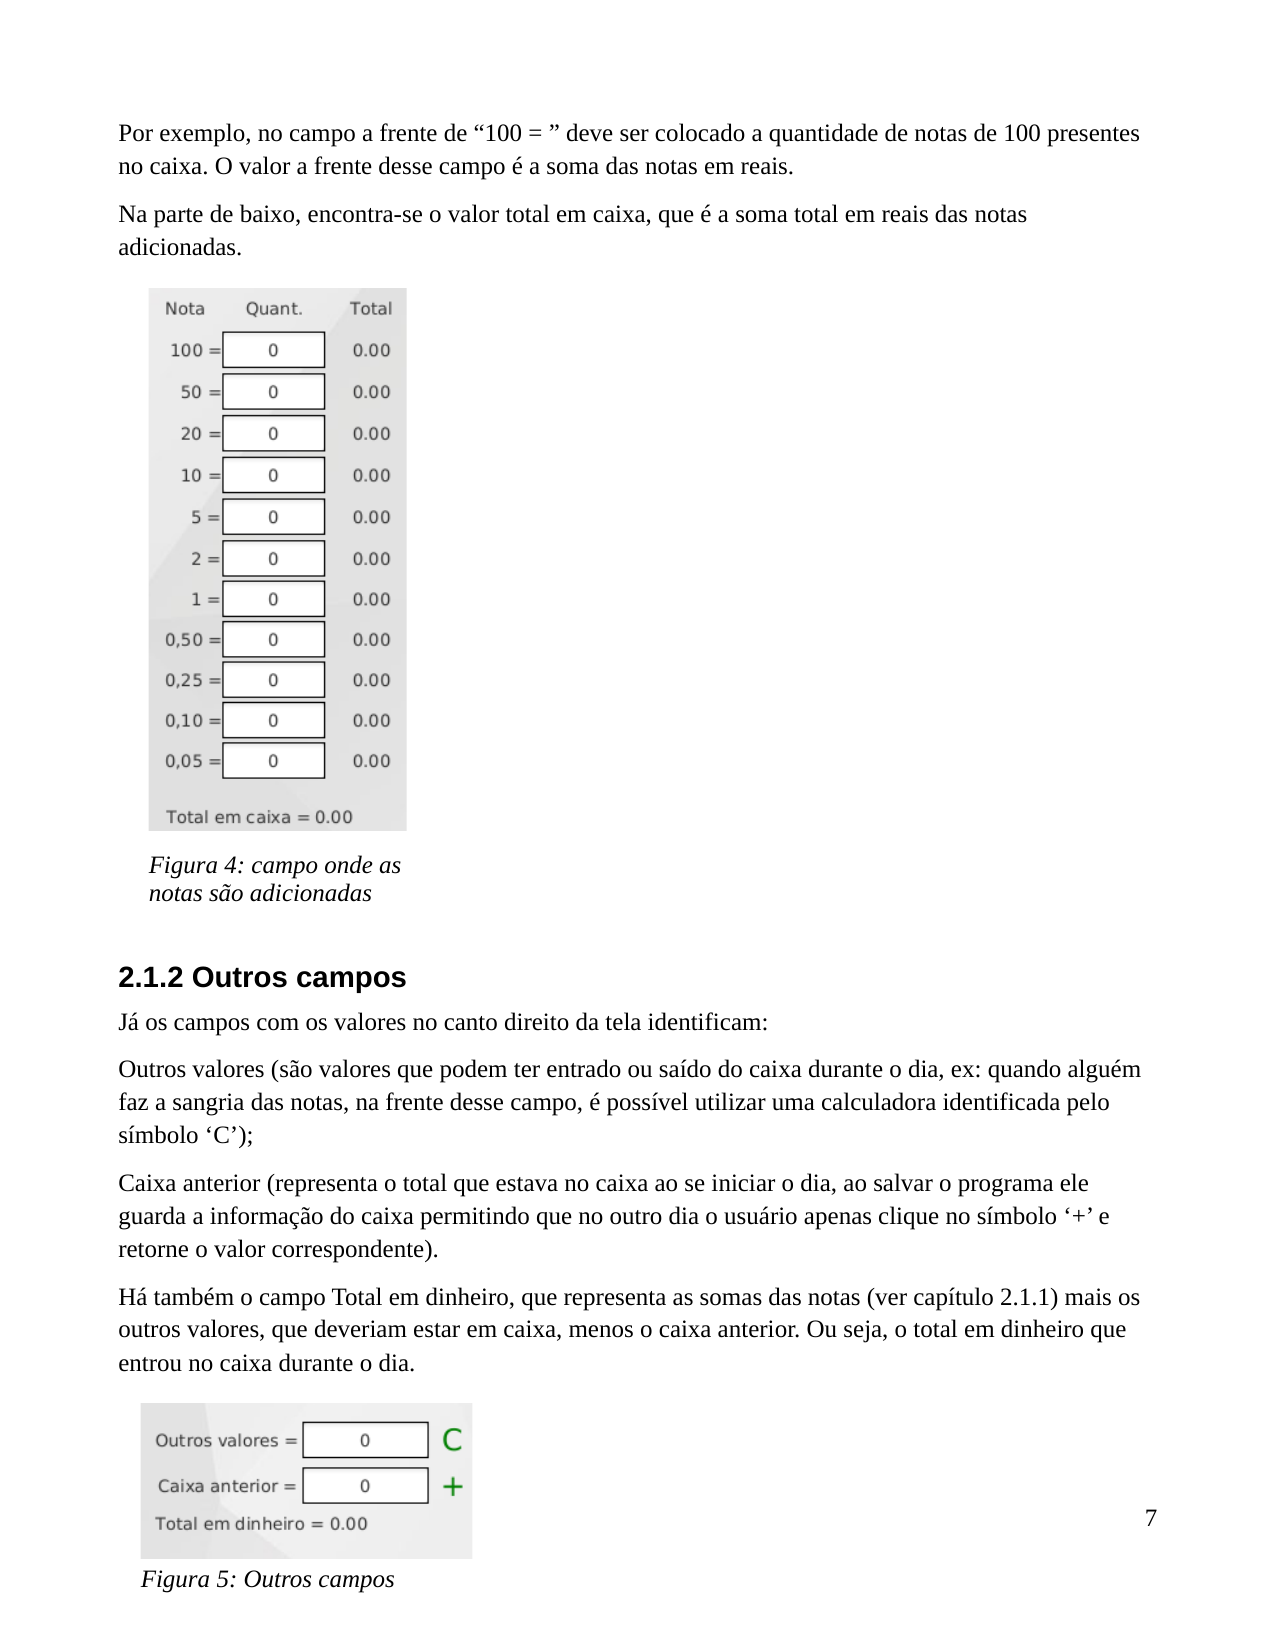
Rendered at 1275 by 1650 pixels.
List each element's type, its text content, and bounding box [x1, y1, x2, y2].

text Na parte de baixo, encontra-se o valor total em caixa, que é a soma total em reais das notas adicionadas. [118, 199, 1157, 261]
text Por exemplo, no campo a frente de “100 = ” deve ser colocado a quantidade de notas de 100 presentes no caixa. O valor a frente desse campo é a soma das notas em reais. [118, 118, 1157, 180]
picture [148, 288, 407, 831]
text Figura 5: Outros campos [141, 1559, 472, 1593]
picture [140, 1403, 473, 1559]
text Outros valores (são valores que podem ter entrado ou saído do caixa durante o dia, ex: quando alguém faz a sangria das notas, na frente desse campo, é possível utilizar uma calculadora identificada pelo símbolo ‘C’); [118, 1054, 1157, 1149]
subtitle 2.1.2 Outros campos [118, 960, 1157, 994]
text Há também o campo Total em dinheiro, que representa as somas das notas (ver capítulo 2.1.1) mais os outros valores, que deveriam estar em caixa, menos o caixa anterior. Ou seja, o total em dinheiro que entrou no caixa durante o dia. [118, 1282, 1157, 1376]
text Caixa anterior (representa o total que estava no caixa ao se iniciar o dia, ao salvar o programa ele guarda a informação do caixa permitindo que no outro dia o usuário apenas clique no símbolo ‘+’ e retorne o valor correspondente). [118, 1168, 1157, 1263]
text Figura 4: campo onde as notas são adicionadas [148, 831, 407, 907]
text Já os campos com os valores no canto direito da tela identificam: [118, 1007, 1157, 1035]
